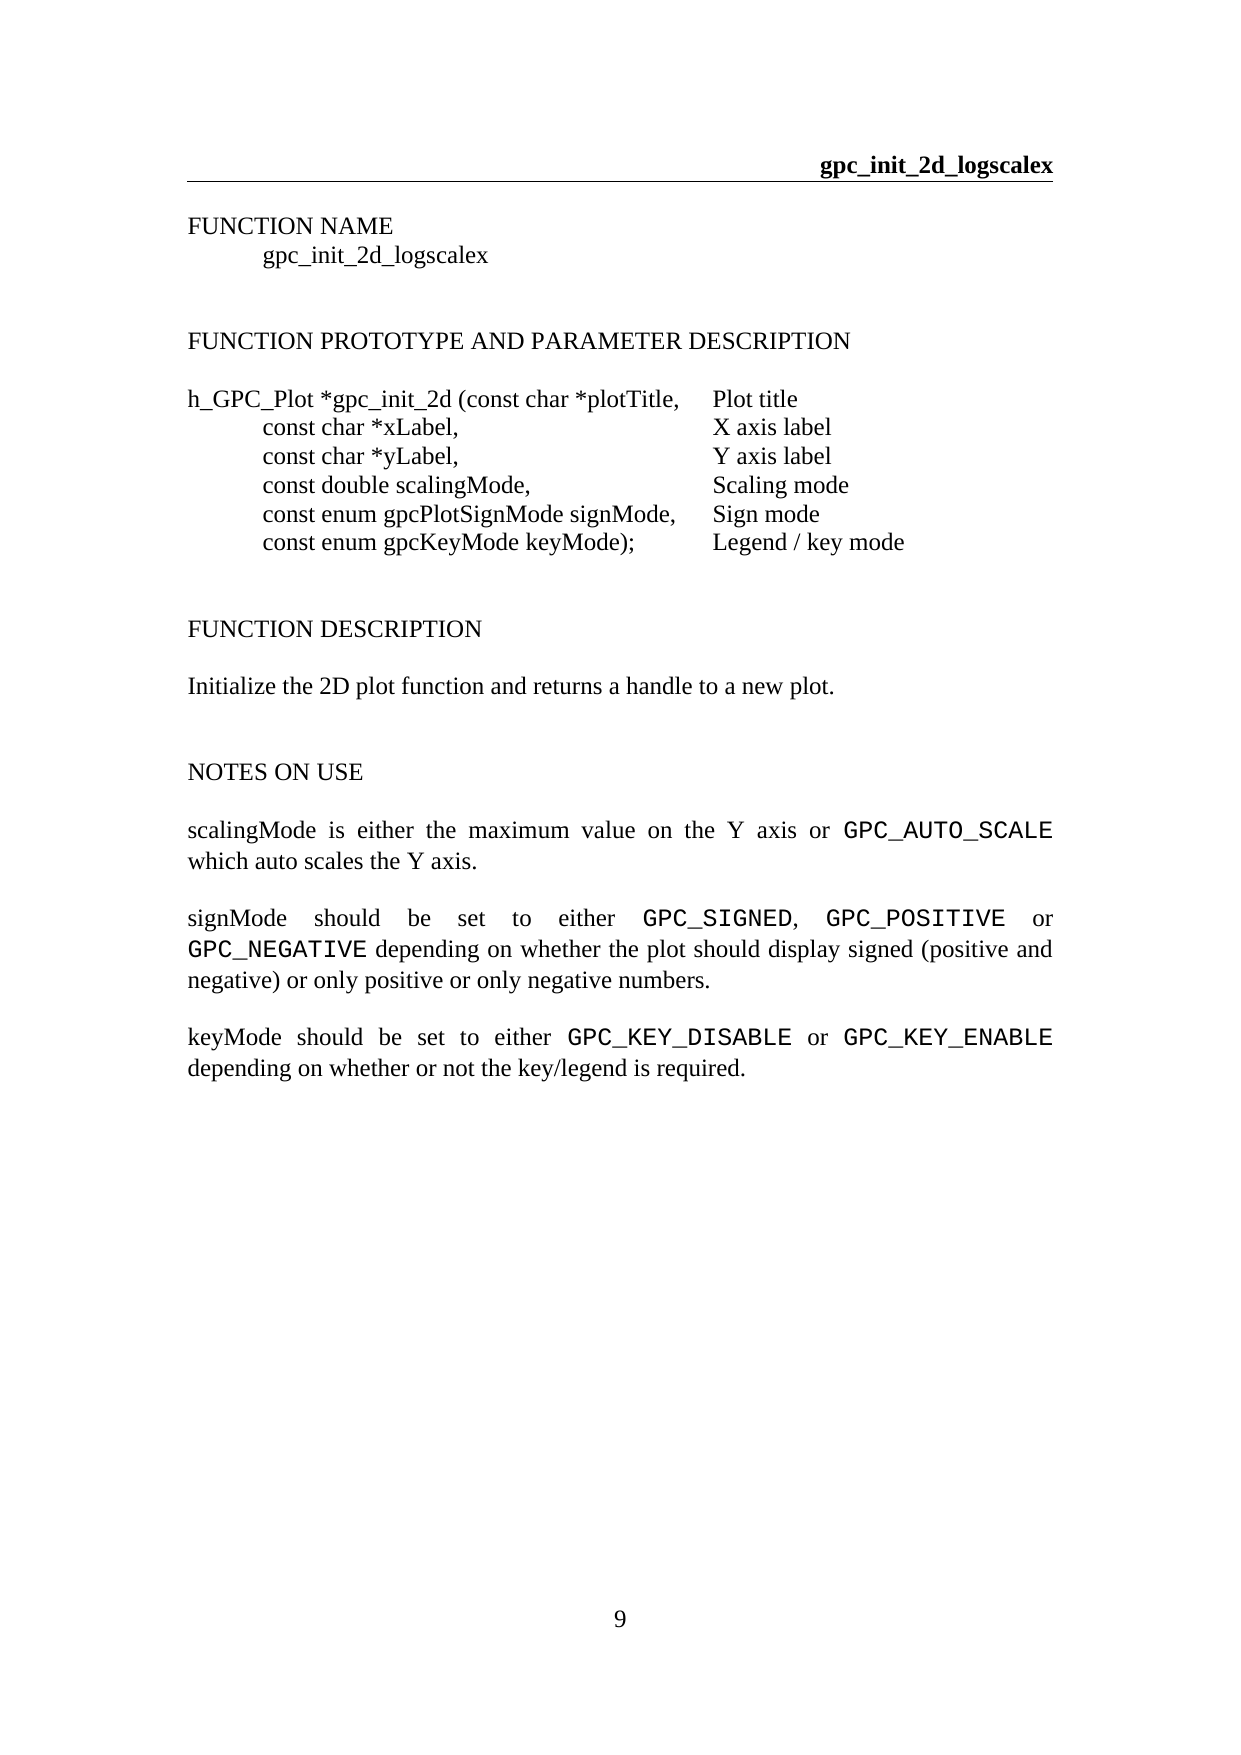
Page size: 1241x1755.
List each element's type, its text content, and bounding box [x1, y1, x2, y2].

text const char *xLabel, X axis label [187, 412, 1053, 441]
text const enum gpcPlotSignMode signMode, Sign mode [187, 499, 1053, 527]
text signMode should be set to either GPC_SIGNED, GPC_POSITIVE or GPC_NEGATIVE depending on whether the plot should display signed (positive and negative) or only positive or only negative numbers. [187, 903, 1053, 994]
text const char *yLabel, Y axis label [187, 441, 1053, 470]
text gpc_init_2d_logscalex [187, 240, 1053, 269]
subtitle gpc_init_2d_logscalex [187, 150, 1053, 181]
text h_GPC_Plot *gpc_init_2d (const char *plotTitle, Plot title [187, 384, 1053, 412]
text const double scalingMode, Scaling mode [187, 470, 1053, 499]
text FUNCTION PROTOTYPE AND PARAMETER DESCRIPTION [187, 326, 1053, 355]
text const enum gpcKeyMode keyMode); Legend / key mode [187, 527, 1053, 556]
text keyMode should be set to either GPC_KEY_DISABLE or GPC_KEY_ENABLE depending on whether or not the key/legend is required. [187, 1022, 1053, 1082]
text Initialize the 2D plot function and returns a handle to a new plot. [187, 671, 1053, 700]
text FUNCTION DESCRIPTION [187, 614, 1053, 642]
text NOTES ON USE [187, 757, 1053, 786]
text FUNCTION NAME [187, 211, 1053, 240]
text scalingMode is either the maximum value on the Y axis or GPC_AUTO_SCALE which auto scales the Y axis. [187, 815, 1053, 874]
